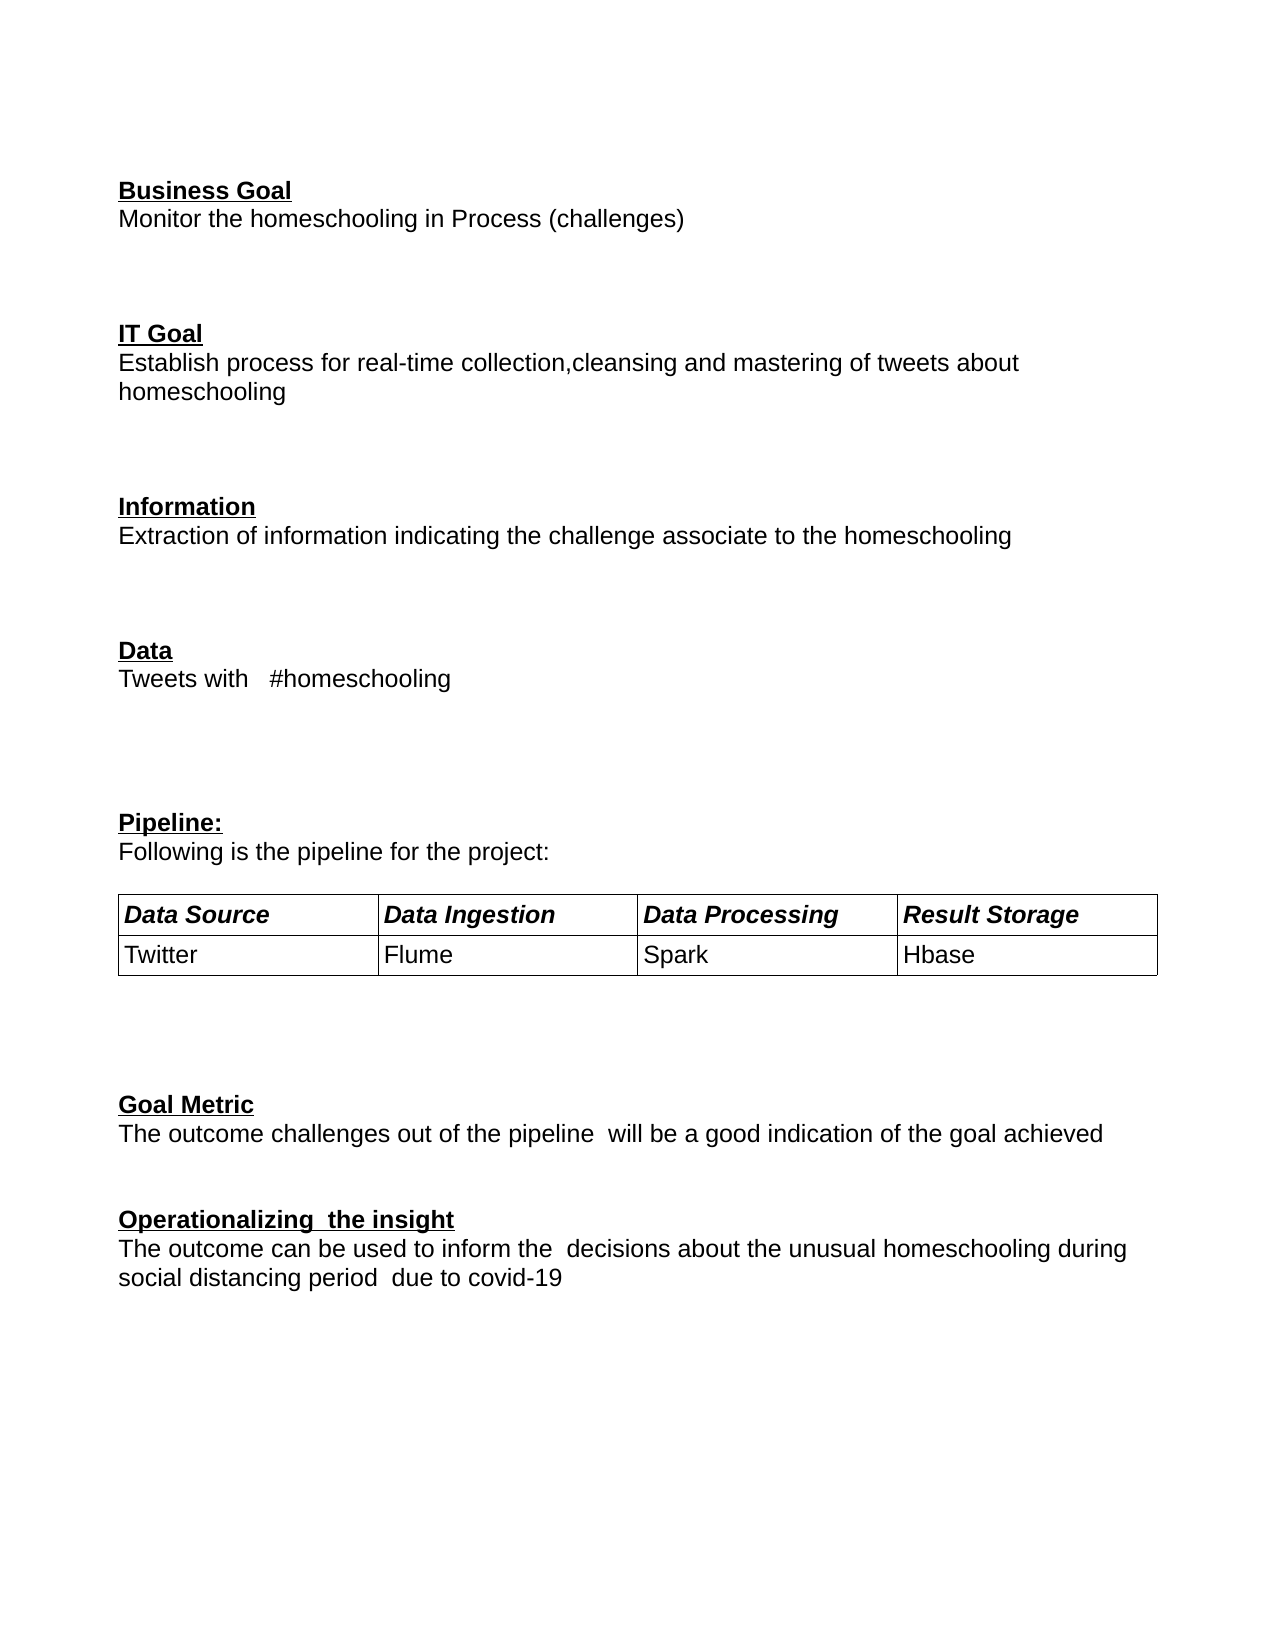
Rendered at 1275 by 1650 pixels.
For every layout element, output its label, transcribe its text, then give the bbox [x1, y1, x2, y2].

text Pipeline: [118, 808, 1157, 837]
text Information [118, 492, 1157, 521]
text Tweets with #homeschooling [118, 664, 1157, 693]
text IT Goal [118, 319, 1157, 348]
text Operationalizing the insight [118, 1205, 1157, 1234]
table_cell Twitter [119, 936, 378, 975]
table_header Data Processing [638, 895, 897, 935]
text Following is the pipeline for the project: [118, 837, 1157, 866]
text Establish process for real-time collection,cleansing and mastering of tweets about homeschooling [118, 348, 1157, 406]
text Data [118, 636, 1157, 664]
text Goal Metric [118, 1090, 1157, 1119]
table_header Data Ingestion [379, 895, 637, 935]
table_header Data Source [119, 895, 378, 935]
text Business Goal [118, 176, 1157, 204]
text The outcome challenges out of the pipeline will be a good indication of the goal achieved [118, 1119, 1157, 1148]
text Extraction of information indicating the challenge associate to the homeschooling [118, 521, 1157, 549]
table_cell Hbase [898, 936, 1157, 975]
table_cell Spark [638, 936, 897, 975]
text Monitor the homeschooling in Process (challenges) [118, 204, 1157, 233]
text The outcome can be used to inform the decisions about the unusual homeschooling during social distancing period due to covid-19 [118, 1234, 1157, 1291]
table_cell Flume [379, 936, 637, 975]
table_header Result Storage [898, 895, 1157, 935]
